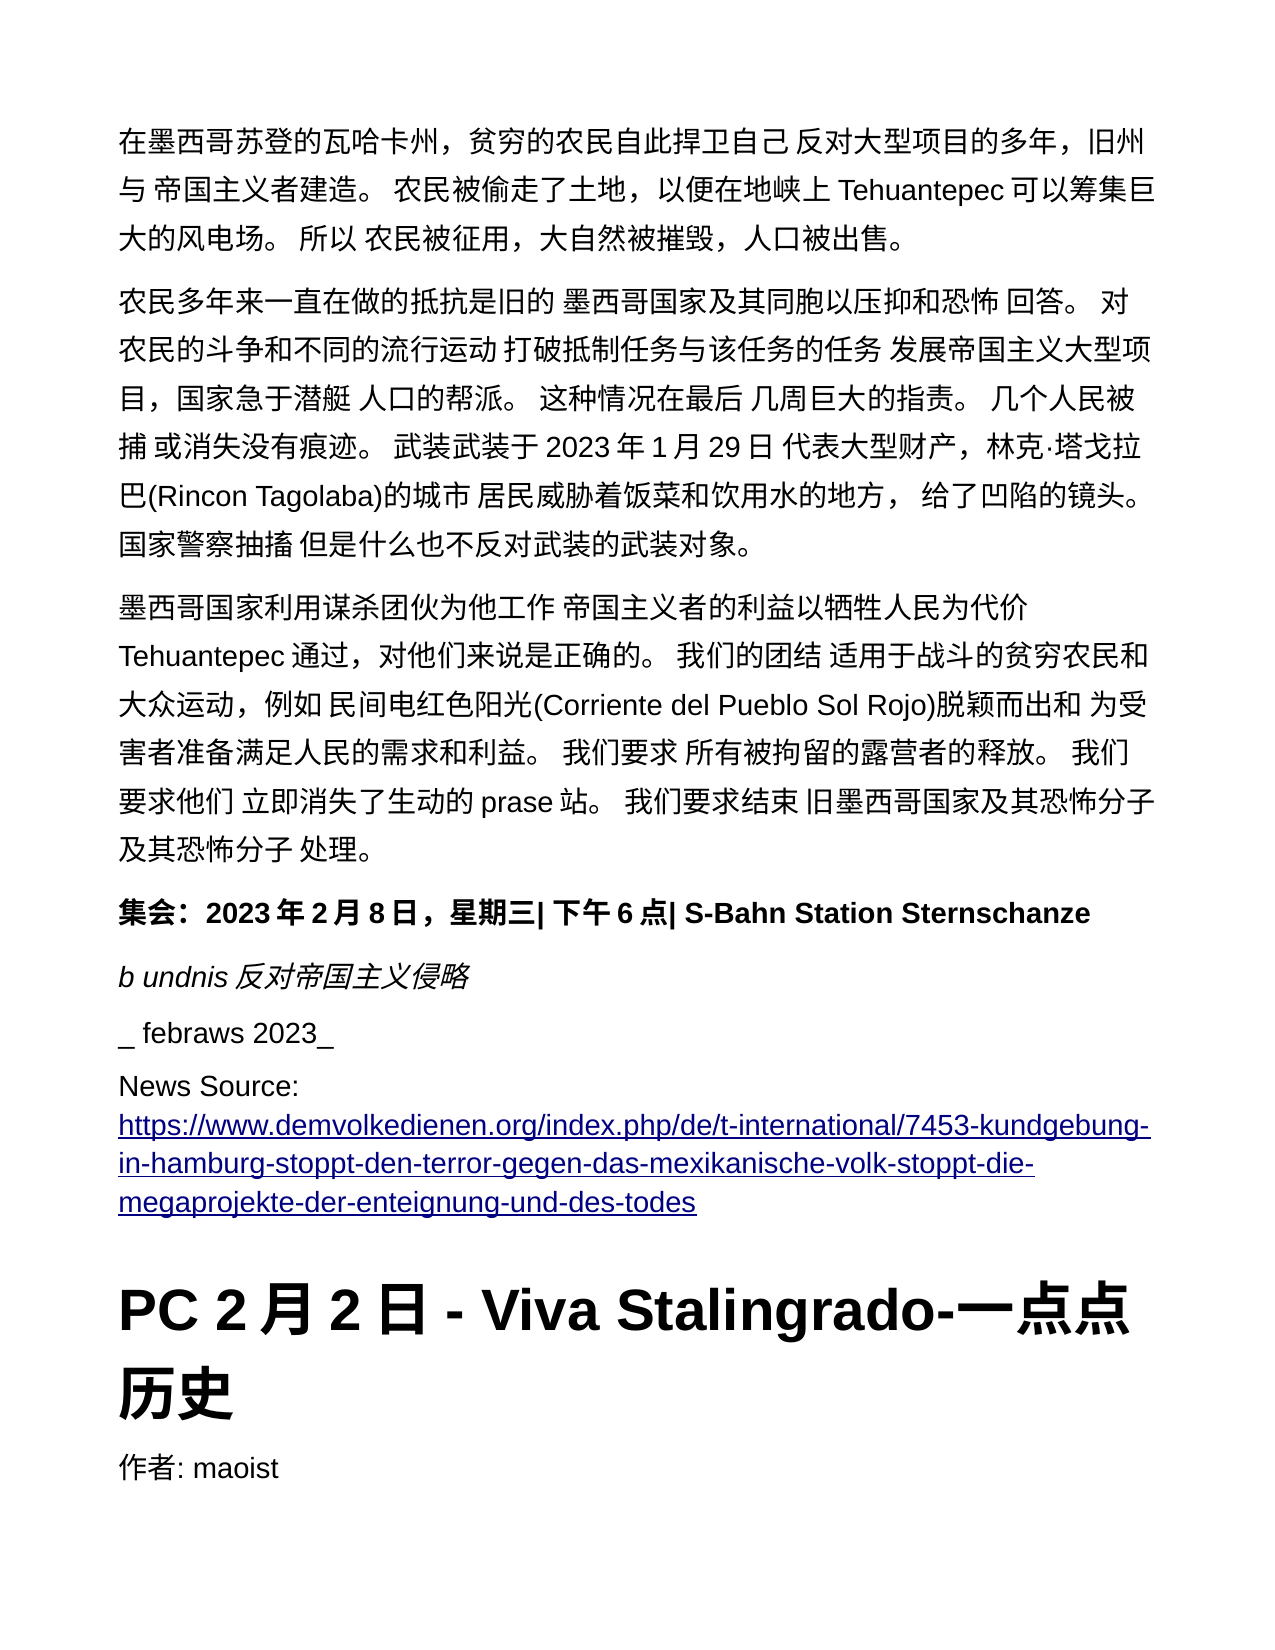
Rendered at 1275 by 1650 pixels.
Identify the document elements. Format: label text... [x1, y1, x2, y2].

text 集会：2023年2月8日，星期三| 下午6点| S-Bahn Station Sternschanze [118, 890, 1157, 932]
text _ febraws 2023_ [118, 1016, 1157, 1050]
text News Source: https://www.demvolkedienen.org/index.php/de/t-international/7453-kundgebung-in-hamburg-stoppt-den-terror-gegen-das-mexikanische-volk-stoppt-die-megaprojekte-der-enteignung-und-des-todes [118, 1069, 1157, 1218]
text 在墨西哥苏登的瓦哈卡州，贫穷的农民自此捍卫自己 反对大型项目的多年，旧州与 帝国主义者建造。 农民被偷走了土地，以便在地峡上 Tehuantepec可以筹集巨大的风电场。 所以 农民被征用，大自然被摧毁，人口被出售。 [118, 118, 1157, 257]
text 墨西哥国家利用谋杀团伙为他工作 帝国主义者的利益以牺牲人民为代价 Tehuantepec通过，对他们来说是正确的。 我们的团结 适用于战斗的贫穷农民和大众运动，例如 民间电红色阳光(Corriente del Pueblo Sol Rojo)脱颖而出和 为受害者准备满足人民的需求和利益。 我们要求 所有被拘留的露营者的释放。 我们要求他们 立即消失了生动的prase站。 我们要求结束 旧墨西哥国家及其恐怖分子及其恐怖分子 处理。 [118, 584, 1157, 869]
subtitle PC 2月2日 - Viva Stalingrado-一点点历史 [118, 1263, 1157, 1432]
text b undnis反对帝国主义侵略 [118, 953, 1157, 995]
text 农民多年来一直在做的抵抗是旧的 墨西哥国家及其同胞以压抑和恐怖 回答。 对农民的斗争和不同的流行运动 打破抵制任务与该任务的任务 发展帝国主义大型项目，国家急于潜艇 人口的帮派。 这种情况在最后 几周巨大的指责。 几个人民被捕 或消失没有痕迹。 武装武装于2023年1月29日 代表大型财产，林克·塔戈拉巴(Rincon Tagolaba)的城市 居民威胁着饭菜和饮用水的地方， 给了凹陷的镜头。 国家警察抽搐 但是什么也不反对武装的武装对象。 [118, 278, 1157, 563]
text 作者: maoist [118, 1444, 1157, 1487]
